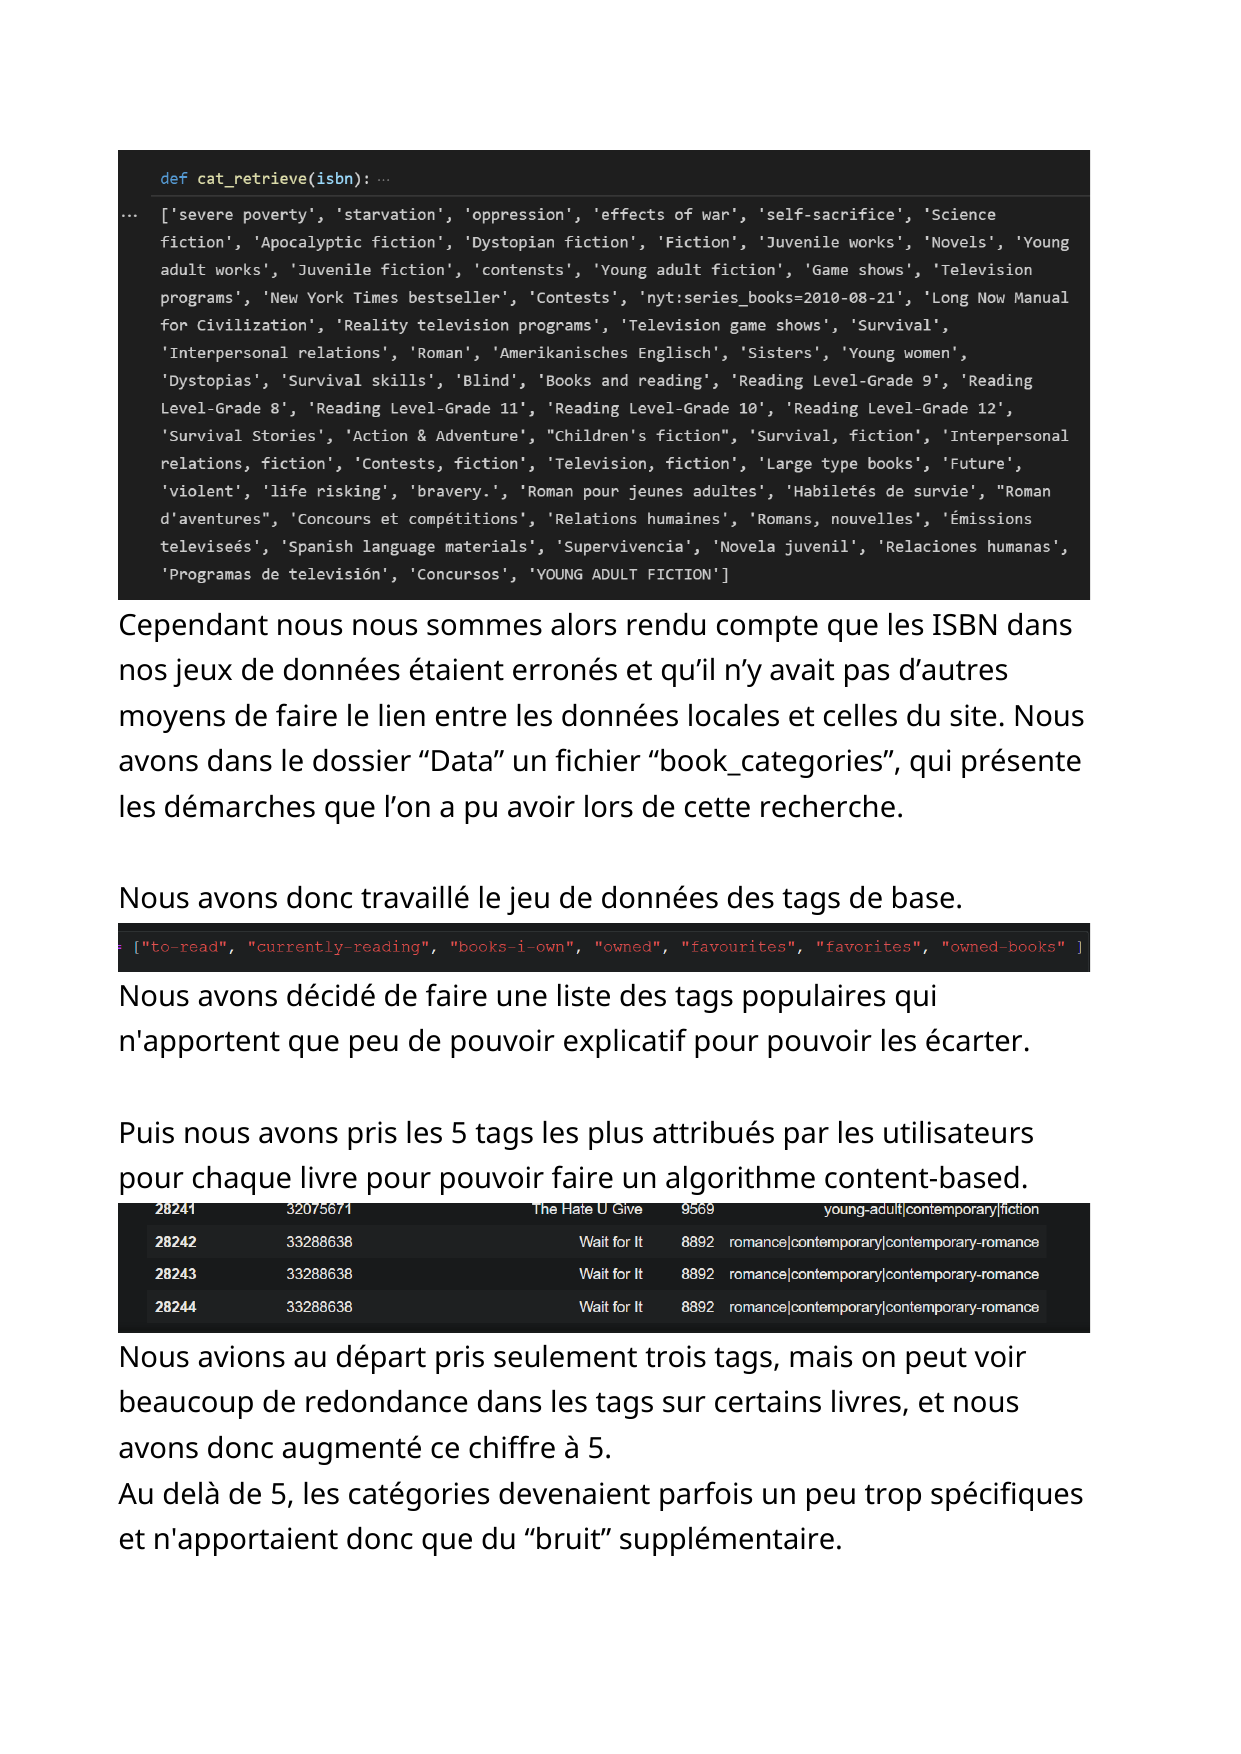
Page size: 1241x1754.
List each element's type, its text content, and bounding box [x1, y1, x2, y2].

text Cependant nous nous sommes alors rendu compte que les ISBN dans nos jeux de données étaient erronés et qu’il n’y avait pas d’autres moyens de faire le lien entre les données locales et celles du site. Nous avons dans le dossier “Data” un fichier “book_categories”, qui présente les démarches que l’on a pu avoir lors de cette recherche. [118, 604, 1090, 872]
text Puis nous avons pris les 5 tags les plus attribués par les utilisateurs pour chaque livre pour pouvoir faire un algorithme content-based. [118, 1112, 1090, 1197]
text Nous avons donc travaillé le jeu de données des tags de base. [118, 878, 1090, 917]
text Au delà de 5, les catégories devenaient parfois un peu trop spécifiques et n'apportaient donc que du “bruit” supplémentaire. [118, 1473, 1090, 1558]
text Nous avons décidé de faire une liste des tags populaires qui n'apportent que peu de pouvoir explicatif pour pouvoir les écarter. [118, 975, 1090, 1060]
text Nous avions au départ pris seulement trois tags, mais on peut voir beaucoup de redondance dans les tags sur certains livres, et nous avons donc augmenté ce chiffre à 5. [118, 1336, 1090, 1467]
picture [118, 150, 1091, 600]
picture [118, 1203, 1091, 1333]
picture [118, 923, 1091, 972]
